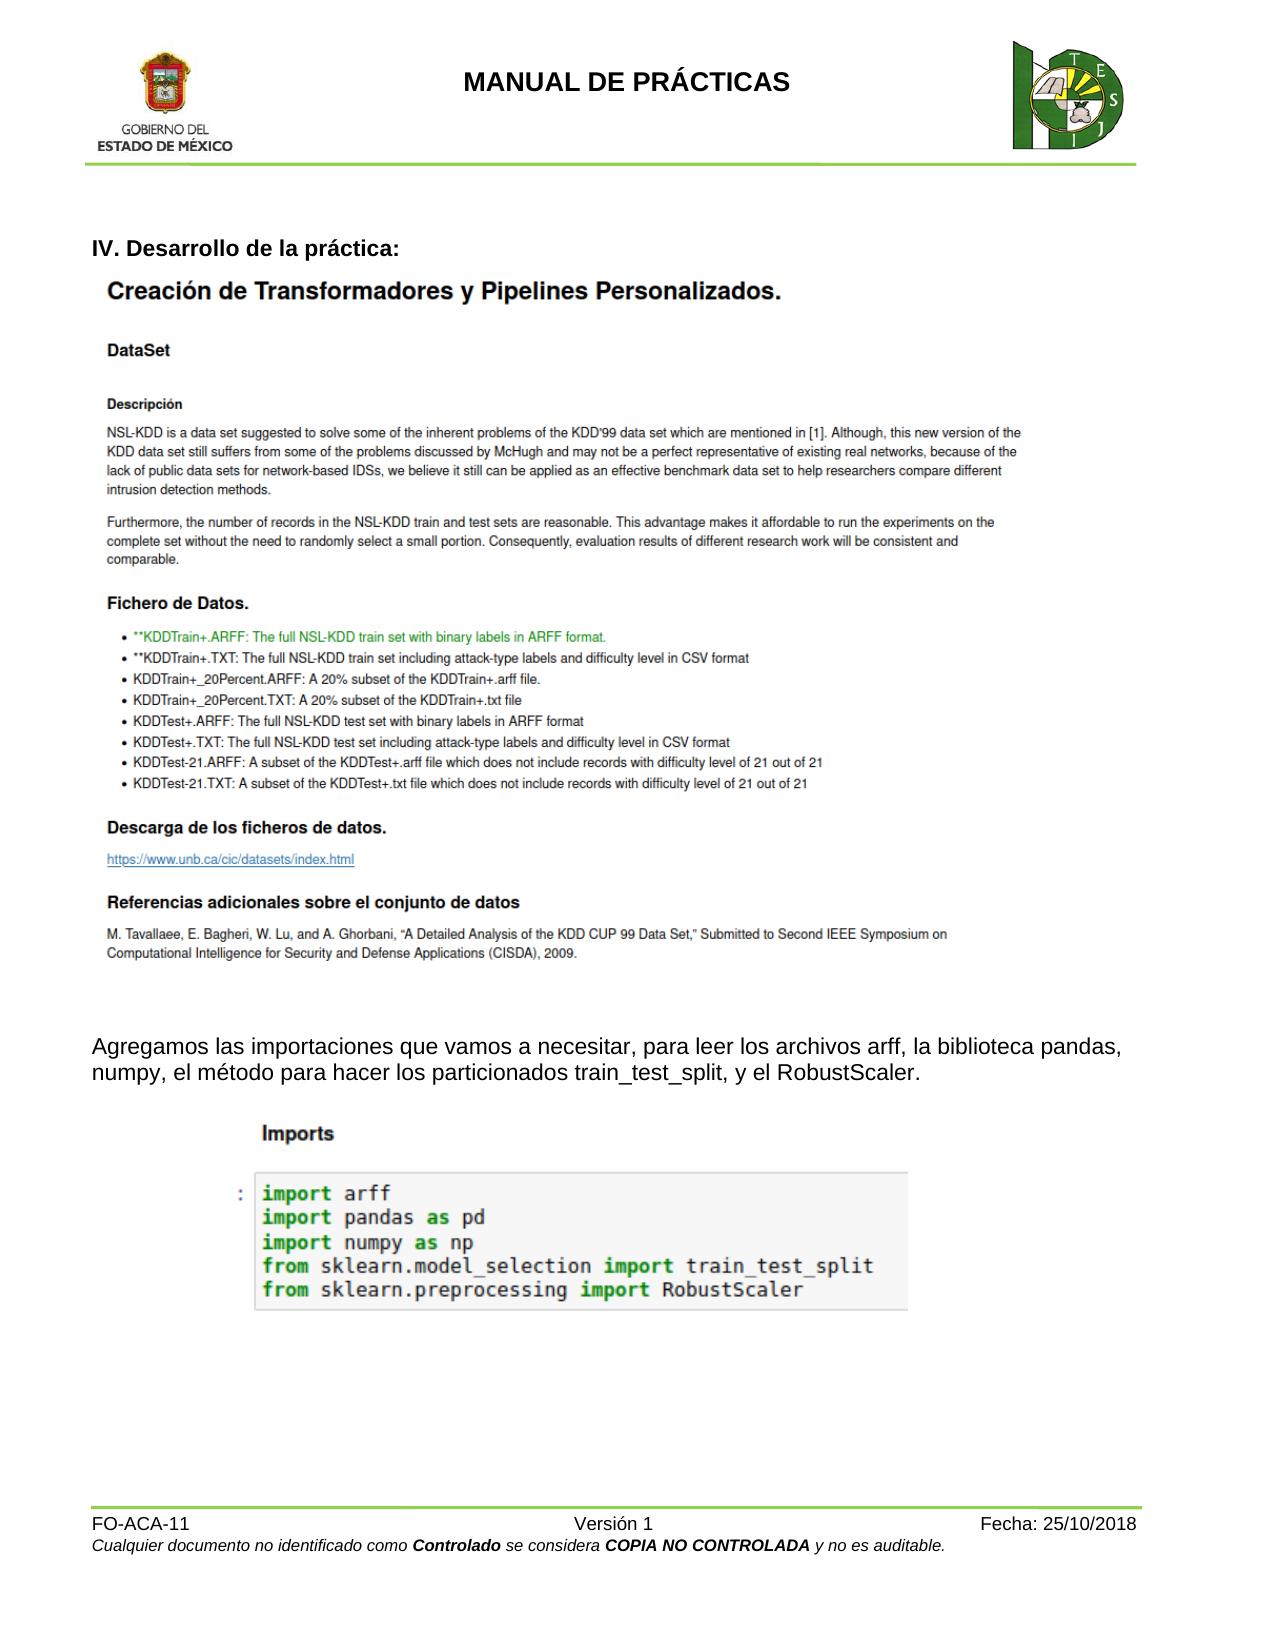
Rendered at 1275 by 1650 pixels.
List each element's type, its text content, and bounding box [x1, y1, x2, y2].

picture [231, 1103, 908, 1322]
text IV. Desarrollo de la práctica: [92, 235, 1177, 261]
text Agregamos las importaciones que vamos a necesitar, para leer los archivos arff, la biblioteca pandas, numpy, el método para hacer los particionados train_test_split, y el RobustScaler. [92, 1033, 1177, 1347]
picture [98, 273, 1035, 981]
picture [89, 41, 235, 160]
picture [1012, 40, 1130, 156]
